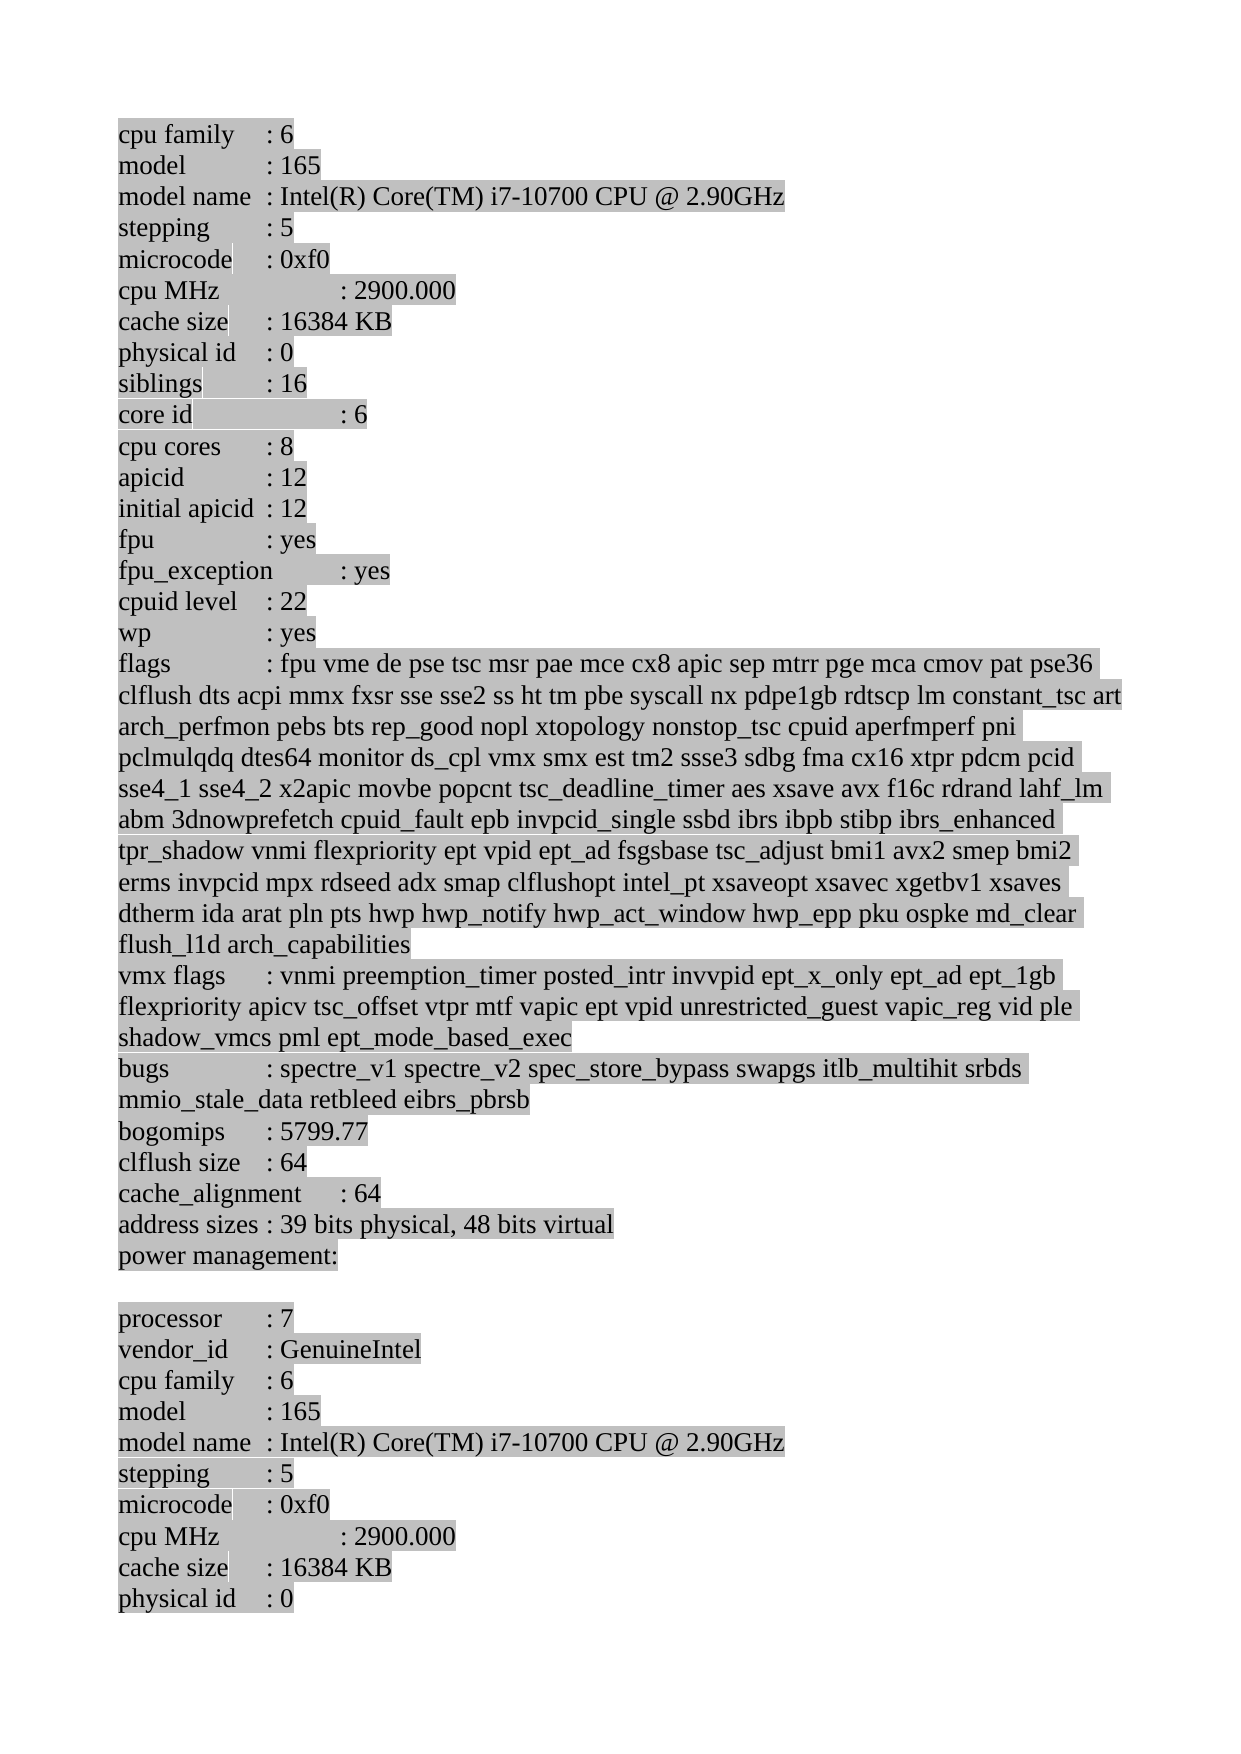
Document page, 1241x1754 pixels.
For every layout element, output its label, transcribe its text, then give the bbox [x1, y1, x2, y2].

text processor : 7 [118, 1302, 1122, 1333]
text fpu_exception : yes [118, 554, 1122, 585]
text cache size : 16384 KB [118, 305, 1122, 336]
text bugs : spectre_v1 spectre_v2 spec_store_bypass swapgs itlb_multihit srbds mmio_stale_data retbleed eibrs_pbrsb [118, 1052, 1122, 1115]
text vendor_id : GenuineIntel [118, 1333, 1122, 1364]
text cache_alignment : 64 [118, 1177, 1122, 1208]
text model name : Intel(R) Core(TM) i7-10700 CPU @ 2.90GHz [118, 1426, 1122, 1457]
text siblings : 16 [118, 367, 1122, 398]
text stepping : 5 [118, 1457, 1122, 1488]
text power management: [118, 1239, 1122, 1271]
text wp : yes [118, 616, 1122, 648]
text microcode : 0xf0 [118, 243, 1122, 274]
text cache size : 16384 KB [118, 1551, 1122, 1582]
text model : 165 [118, 1395, 1122, 1426]
text apicid : 12 [118, 461, 1122, 492]
text cpu MHz : 2900.000 [118, 1520, 1122, 1551]
text vmx flags : vnmi preemption_timer posted_intr invvpid ept_x_only ept_ad ept_1gb flexpriority apicv tsc_offset vtpr mtf vapic ept vpid unrestricted_guest vapic_reg vid ple shadow_vmcs pml ept_mode_based_exec [118, 959, 1122, 1052]
text cpu family : 6 [118, 1364, 1122, 1395]
text physical id : 0 [118, 336, 1122, 367]
text core id : 6 [118, 398, 1122, 429]
text initial apicid : 12 [118, 492, 1122, 523]
text flags : fpu vme de pse tsc msr pae mce cx8 apic sep mtrr pge mca cmov pat pse36 clflush dts acpi mmx fxsr sse sse2 ss ht tm pbe syscall nx pdpe1gb rdtscp lm constant_tsc art arch_perfmon pebs bts rep_good nopl xtopology nonstop_tsc cpuid aperfmperf pni pclmulqdq dtes64 monitor ds_cpl vmx smx est tm2 ssse3 sdbg fma cx16 xtpr pdcm pcid sse4_1 sse4_2 x2apic movbe popcnt tsc_deadline_timer aes xsave avx f16c rdrand lahf_lm abm 3dnowprefetch cpuid_fault epb invpcid_single ssbd ibrs ibpb stibp ibrs_enhanced tpr_shadow vnmi flexpriority ept vpid ept_ad fsgsbase tsc_adjust bmi1 avx2 smep bmi2 erms invpcid mpx rdseed adx smap clflushopt intel_pt xsaveopt xsavec xgetbv1 xsaves dtherm ida arat pln pts hwp hwp_notify hwp_act_window hwp_epp pku ospke md_clear flush_l1d arch_capabilities [118, 648, 1122, 959]
text address sizes : 39 bits physical, 48 bits virtual [118, 1208, 1122, 1239]
text bogomips : 5799.77 [118, 1115, 1122, 1146]
text cpu family : 6 [118, 118, 1122, 149]
text cpuid level : 22 [118, 585, 1122, 616]
text model name : Intel(R) Core(TM) i7-10700 CPU @ 2.90GHz [118, 180, 1122, 212]
text physical id : 0 [118, 1582, 1122, 1613]
text cpu MHz : 2900.000 [118, 274, 1122, 305]
text fpu : yes [118, 523, 1122, 554]
text model : 165 [118, 149, 1122, 180]
text microcode : 0xf0 [118, 1488, 1122, 1520]
text clflush size : 64 [118, 1146, 1122, 1177]
text stepping : 5 [118, 212, 1122, 243]
text cpu cores : 8 [118, 429, 1122, 461]
